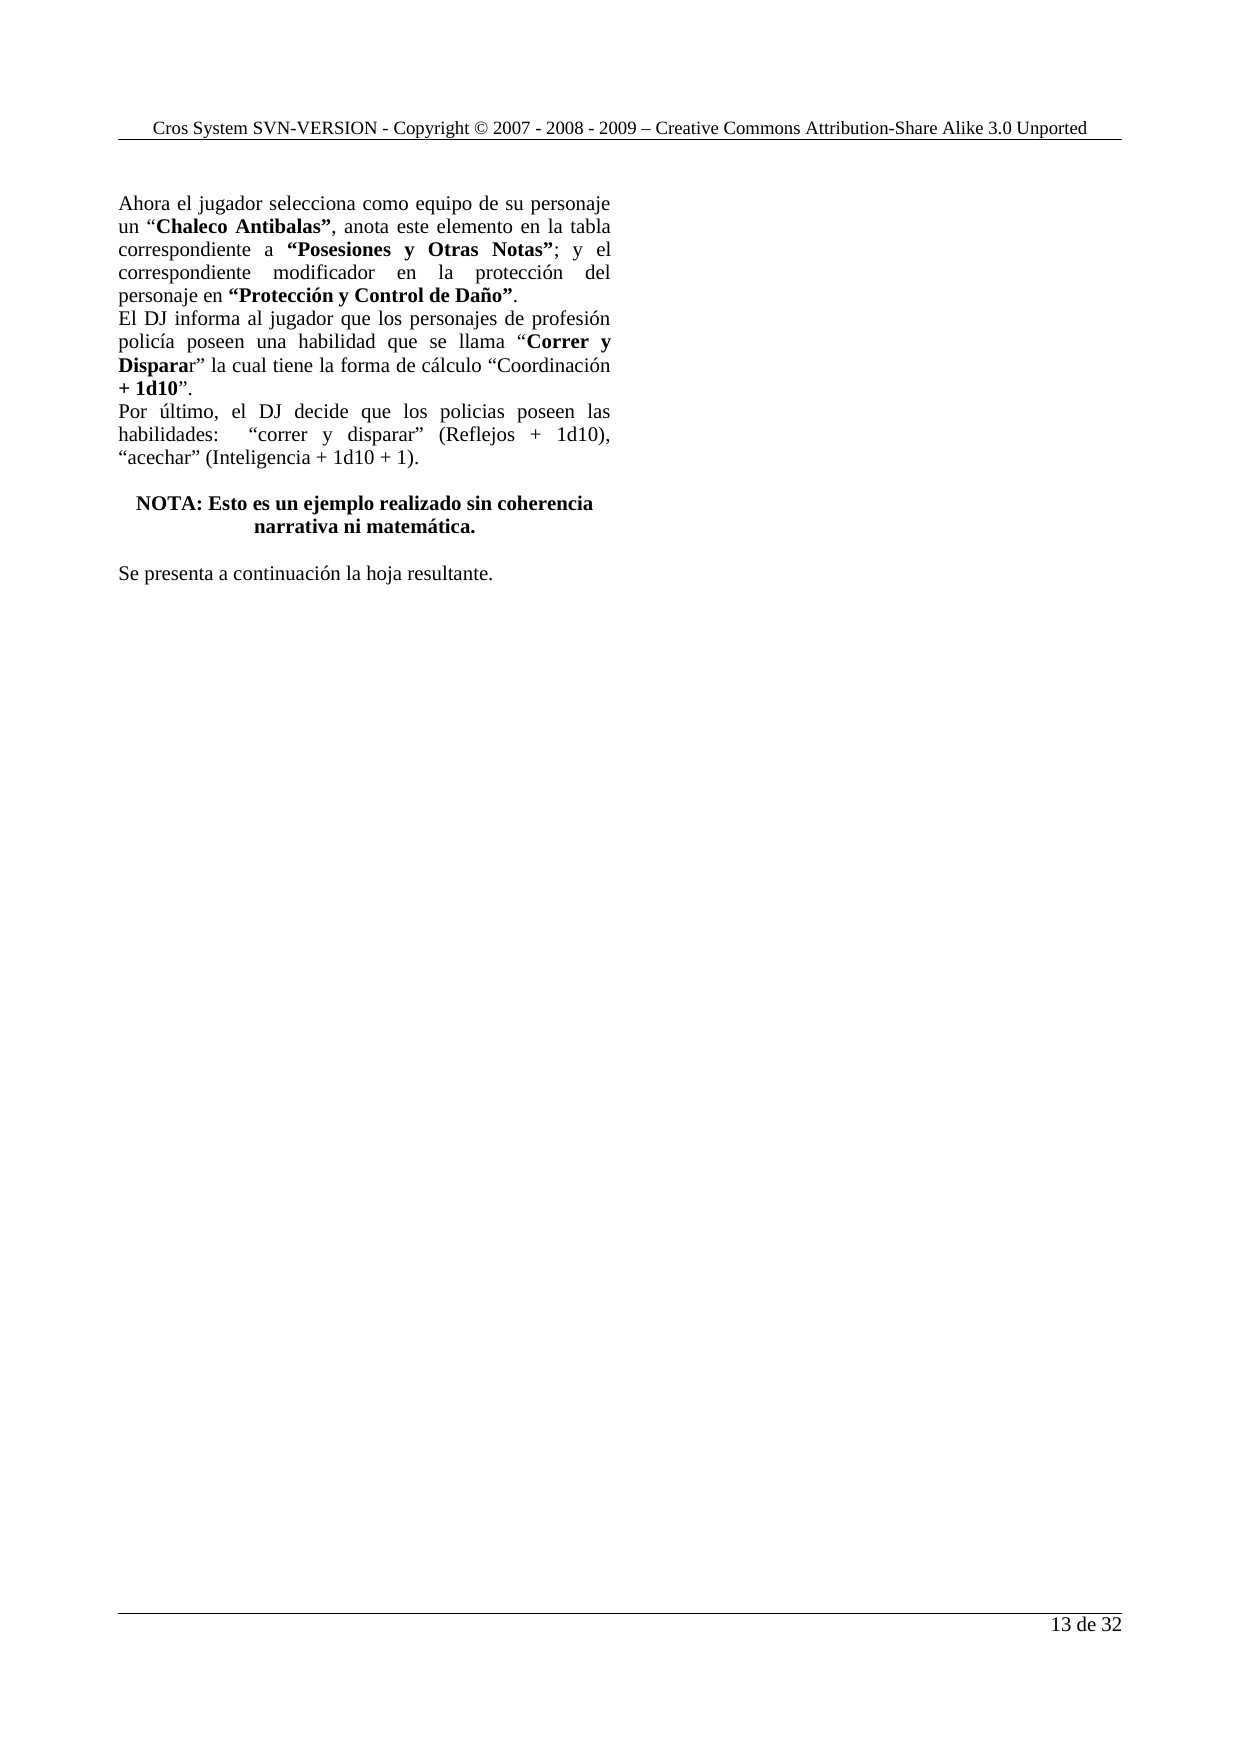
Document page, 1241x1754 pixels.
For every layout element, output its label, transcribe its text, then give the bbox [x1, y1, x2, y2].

text Se presenta a continuación la hoja resultante. [118, 562, 611, 585]
text Por último, el DJ decide que los policias poseen las habilidades: “correr y disparar” (Reflejos + 1d10), “acechar” (Inteligencia + 1d10 + 1). [118, 400, 611, 469]
text NOTA: Esto es un ejemplo realizado sin coherencia narrativa ni matemática. [118, 492, 611, 538]
text El DJ informa al jugador que los personajes de profesión policía poseen una habilidad que se llama “Correr y Disparar” la cual tiene la forma de cálculo “Coordinación + 1d10”. [118, 307, 611, 400]
text Ahora el jugador selecciona como equipo de su personaje un “Chaleco Antibalas”, anota este elemento en la tabla correspondiente a “Posesiones y Otras Notas”; y el correspondiente modificador en la protección del personaje en “Protección y Control de Daño”. [118, 192, 611, 307]
